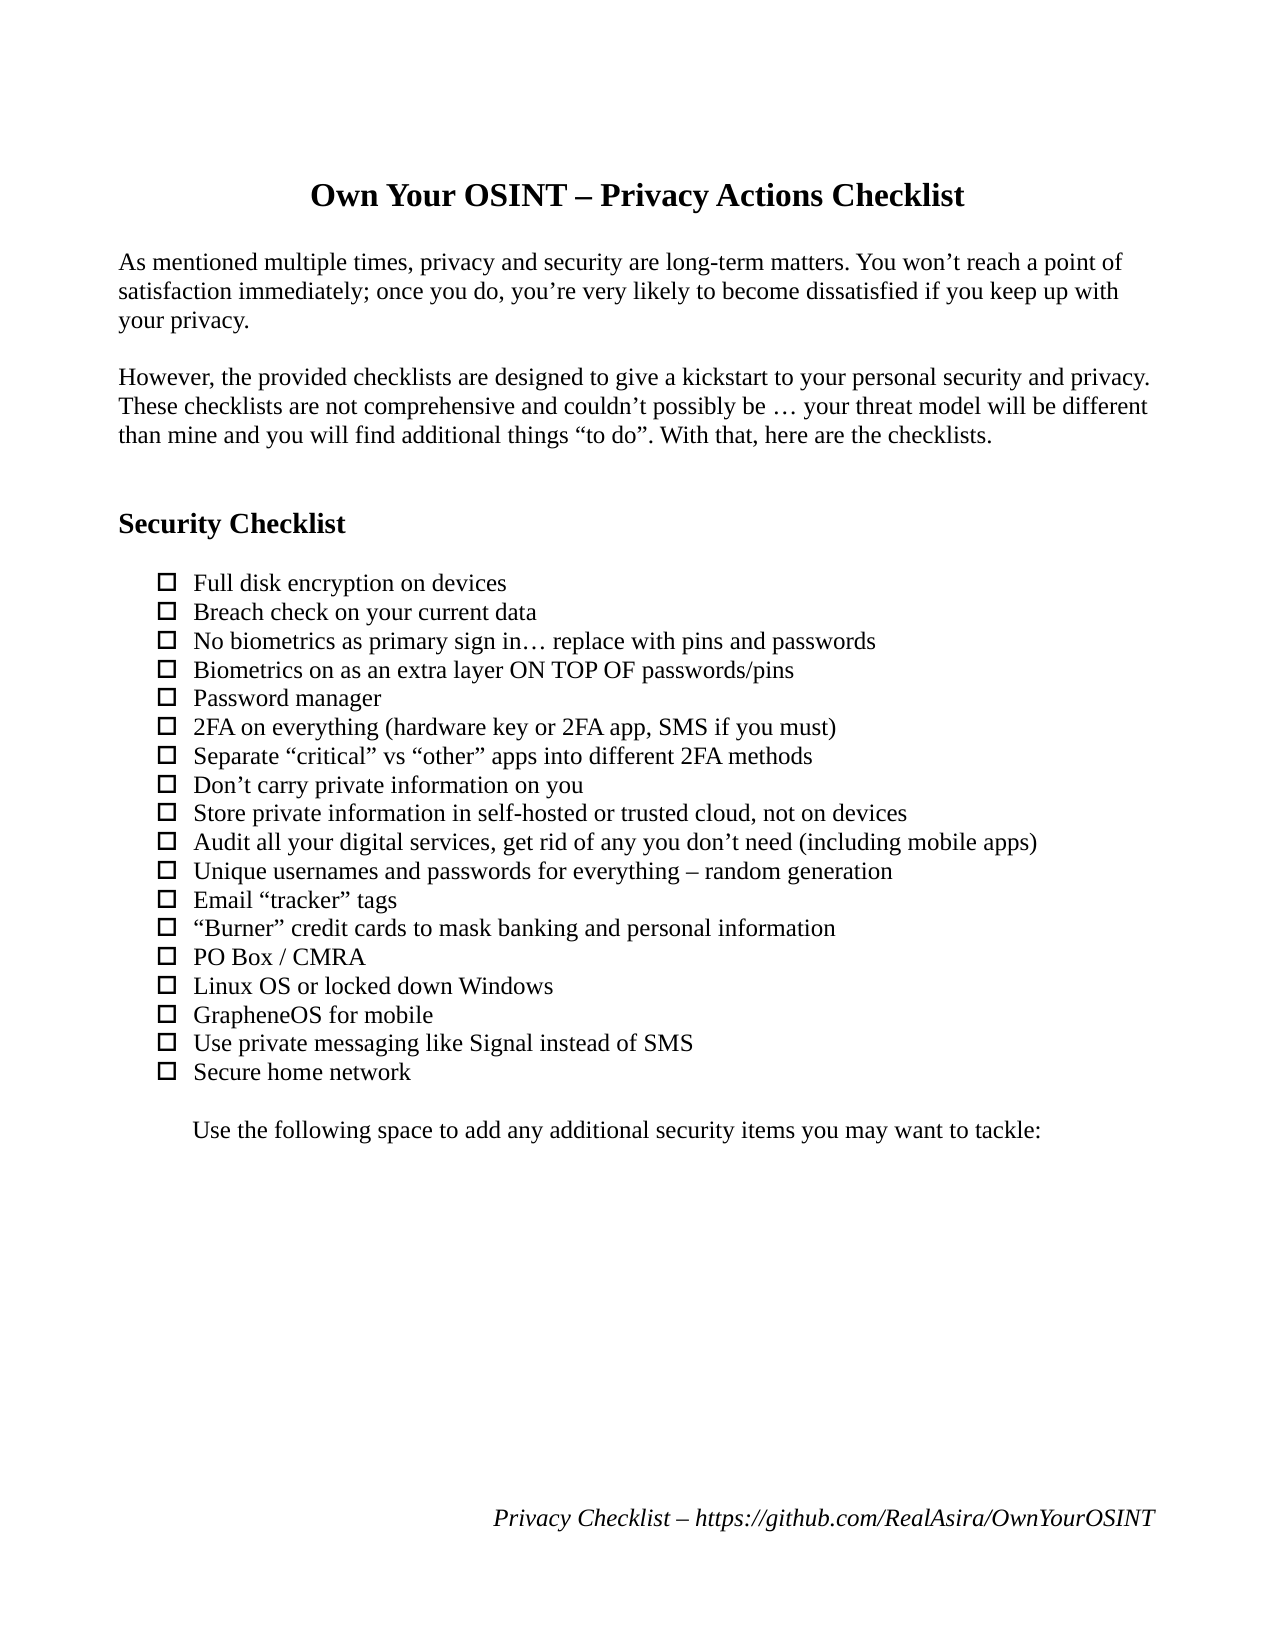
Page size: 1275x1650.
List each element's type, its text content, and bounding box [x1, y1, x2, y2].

list Breach check on your current data [156, 597, 1157, 626]
text Security Checklist [118, 506, 1157, 540]
list Store private information in self-hosted or trusted cloud, not on devices [156, 798, 1157, 827]
list Secure home network [156, 1057, 1157, 1086]
list GrapheneOS for mobile [156, 1000, 1157, 1028]
list Unique usernames and passwords for everything – random generation [156, 856, 1157, 885]
list Use private messaging like Signal instead of SMS [156, 1028, 1157, 1057]
text However, the provided checklists are designed to give a kickstart to your personal security and privacy. These checklists are not comprehensive and couldn’t possibly be … your threat model will be different than mine and you will find additional things “to do”. With that, here are the checklists. [118, 362, 1157, 449]
list Audit all your digital services, get rid of any you don’t need (including mobile apps) [156, 827, 1157, 856]
list Email “tracker” tags [156, 885, 1157, 913]
list “Burner” credit cards to mask banking and personal information [156, 913, 1157, 942]
list Password manager [156, 683, 1157, 712]
text Own Your OSINT – Privacy Actions Checklist [118, 147, 1157, 214]
list Don’t carry private information on you [156, 770, 1157, 798]
text As mentioned multiple times, privacy and security are long-term matters. You won’t reach a point of satisfaction immediately; once you do, you’re very likely to become dissatisfied if you keep up with your privacy. [118, 247, 1157, 334]
list No biometrics as primary sign in… replace with pins and passwords [156, 626, 1157, 655]
list Full disk encryption on devices [156, 568, 1157, 597]
text Use the following space to add any additional security items you may want to tackle: [118, 1115, 1157, 1143]
list Biometrics on as an extra layer ON TOP OF passwords/pins [156, 655, 1157, 683]
list PO Box / CMRA [156, 942, 1157, 971]
list Separate “critical” vs “other” apps into different 2FA methods [156, 741, 1157, 770]
list Linux OS or locked down Windows [156, 971, 1157, 1000]
list 2FA on everything (hardware key or 2FA app, SMS if you must) [156, 712, 1157, 741]
